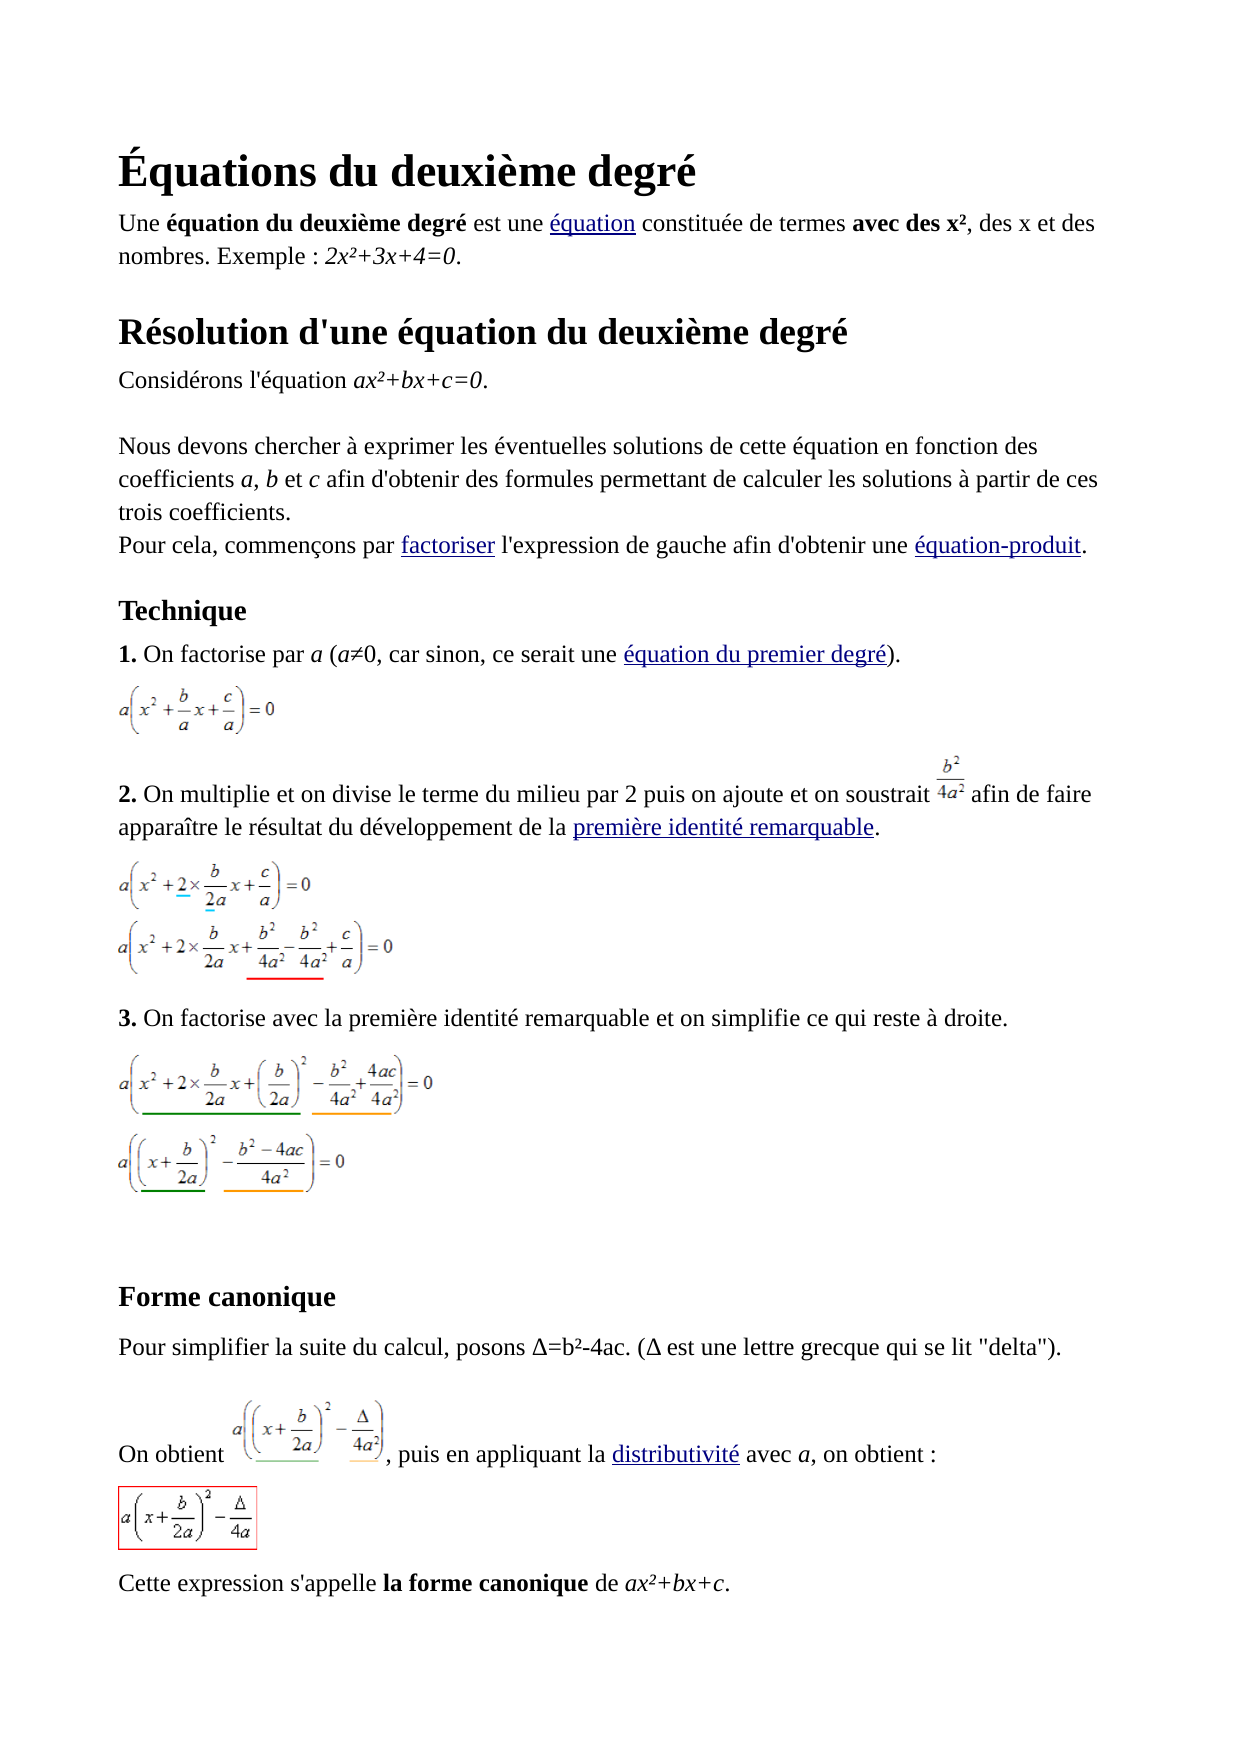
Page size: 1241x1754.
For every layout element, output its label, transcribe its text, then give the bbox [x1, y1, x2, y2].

picture [118, 1051, 433, 1120]
picture [118, 686, 275, 734]
picture [118, 859, 312, 913]
text Pour simplifier la suite du calcul, posons Δ=b²-4ac. (Δ est une lettre grecque qui se lit "delta"). On obtient , puis en appliquant la distributivité avec a, on obtient : [118, 1332, 1122, 1468]
picture [936, 752, 965, 802]
text Cette expression s'appelle la forme canonique de ax²+bx+c. [118, 1568, 1122, 1597]
text Considérons l'équation ax²+bx+c=0. Nous devons chercher à exprimer les éventuelles solutions de cette équation en fonction des coefficients a, b et c afin d'obtenir des formules permettant de calculer les solutions à partir de ces trois coefficients. Pour cela, commençons par factoriser l'expression de gauche afin d'obtenir une équation-produit. [118, 365, 1122, 559]
picture [118, 916, 393, 985]
picture [230, 1398, 386, 1463]
picture [118, 1486, 258, 1550]
subtitle Résolution d'une équation du deuxième degré [118, 310, 1122, 353]
text 3. On factorise avec la première identité remarquable et on simplifie ce qui reste à droite. [118, 1003, 1122, 1032]
picture [118, 1124, 345, 1202]
subtitle Technique [118, 593, 1122, 626]
text 2. On multiplie et on divise le terme du milieu par 2 puis on ajoute et on soustrait afin de faire apparaître le résultat du développement de la première identité remarquable. [118, 752, 1122, 840]
text Forme canonique [118, 1279, 1122, 1312]
text Une équation du deuxième degré est une équation constituée de termes avec des x², des x et des nombres. Exemple : 2x²+3x+4=0. [118, 208, 1122, 270]
subtitle Équations du deuxième degré [118, 143, 1122, 196]
text 1. On factorise par a (a≠0, car sinon, ce serait une équation du premier degré). [118, 639, 1122, 667]
